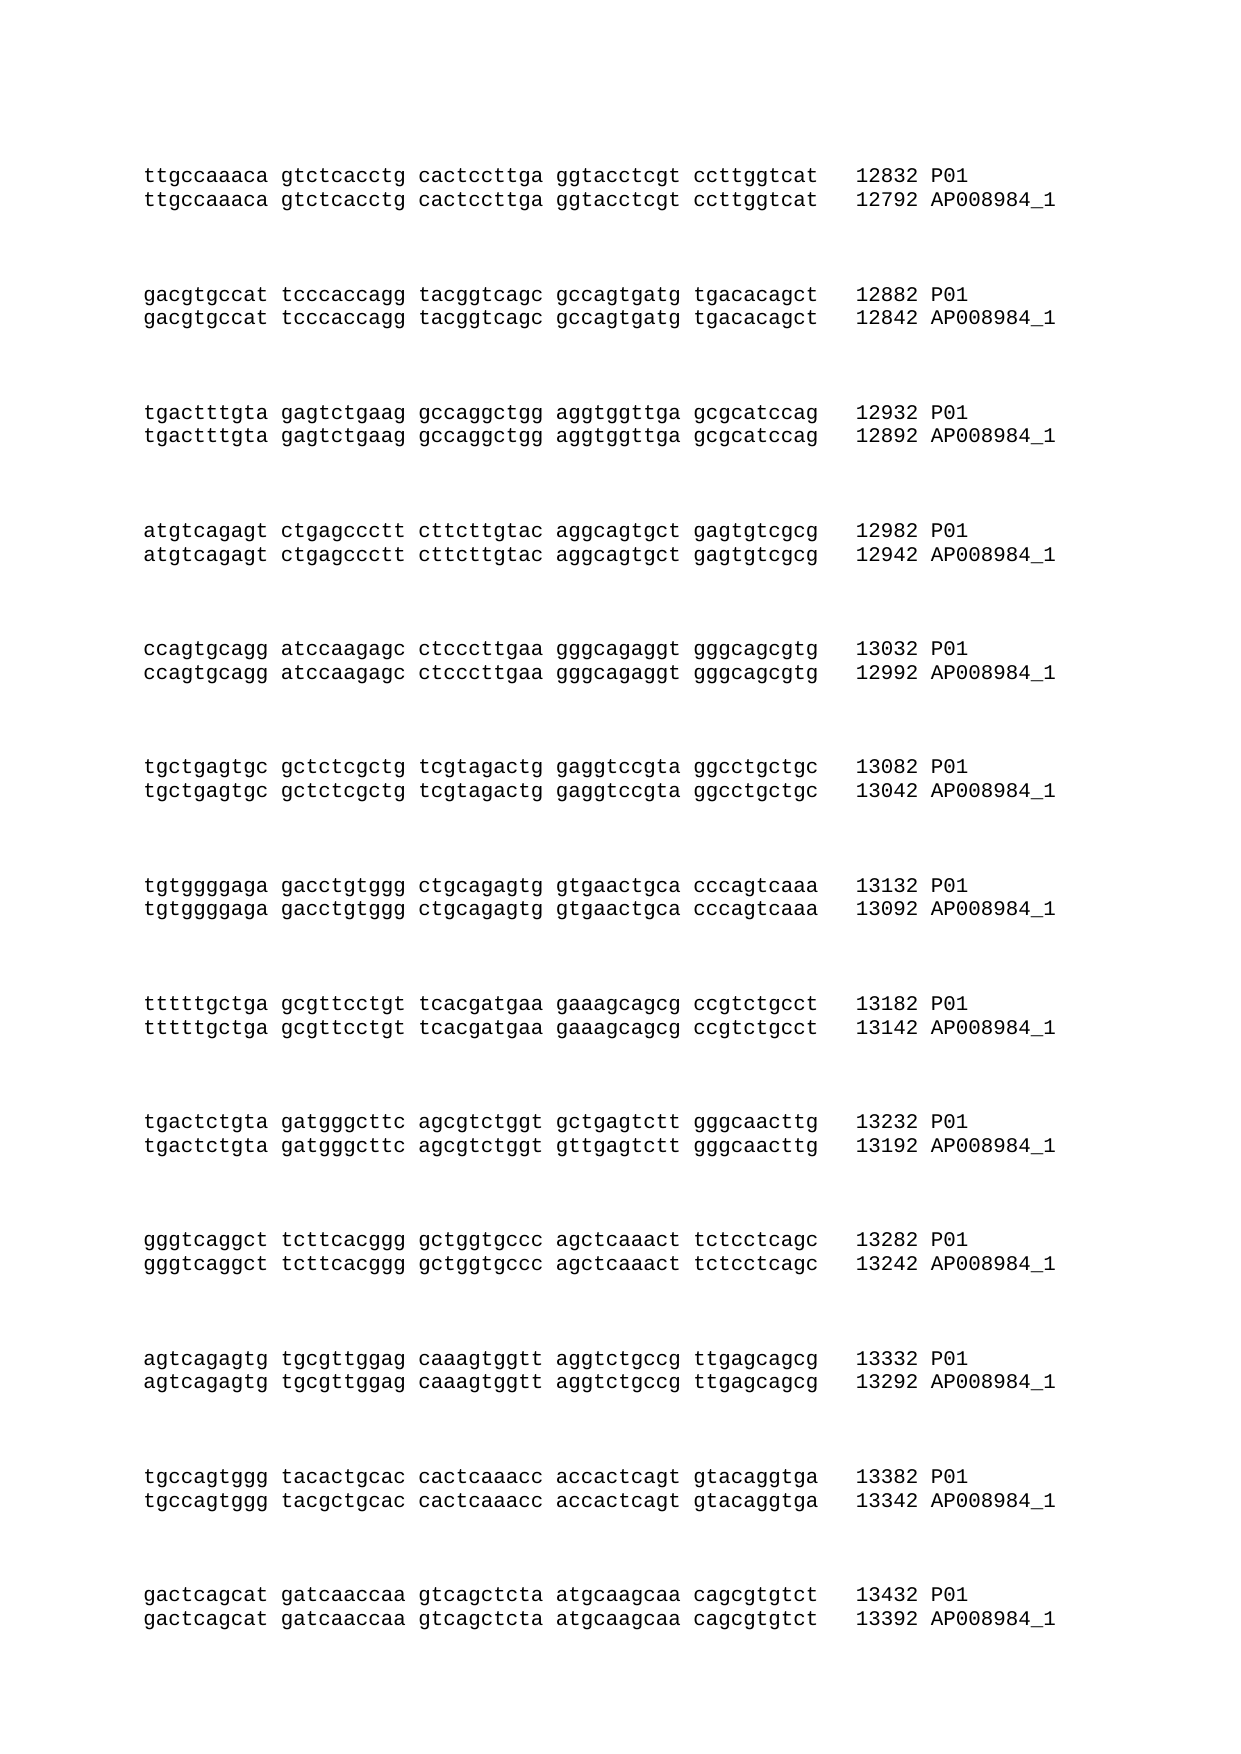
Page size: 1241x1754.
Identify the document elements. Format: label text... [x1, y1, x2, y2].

text gacgtgccat tcccaccagg tacggtcagc gccagtgatg tgacacagct 12842 AP008984_1 [118, 307, 1122, 331]
text tgtggggaga gacctgtggg ctgcagagtg gtgaactgca cccagtcaaa 13092 AP008984_1 [118, 898, 1122, 922]
text tgccagtggg tacactgcac cactcaaacc accactcagt gtacaggtga 13382 P01 [118, 1466, 1122, 1489]
text gactcagcat gatcaaccaa gtcagctcta atgcaagcaa cagcgtgtct 13392 AP008984_1 [118, 1608, 1122, 1631]
text tttttgctga gcgttcctgt tcacgatgaa gaaagcagcg ccgtctgcct 13182 P01 [118, 993, 1122, 1017]
text agtcagagtg tgcgttggag caaagtggtt aggtctgccg ttgagcagcg 13292 AP008984_1 [118, 1371, 1122, 1395]
text tgctgagtgc gctctcgctg tcgtagactg gaggtccgta ggcctgctgc 13042 AP008984_1 [118, 780, 1122, 804]
text atgtcagagt ctgagccctt cttcttgtac aggcagtgct gagtgtcgcg 12942 AP008984_1 [118, 544, 1122, 567]
text tttttgctga gcgttcctgt tcacgatgaa gaaagcagcg ccgtctgcct 13142 AP008984_1 [118, 1017, 1122, 1040]
text ttgccaaaca gtctcacctg cactccttga ggtacctcgt ccttggtcat 12792 AP008984_1 [118, 189, 1122, 213]
text atgtcagagt ctgagccctt cttcttgtac aggcagtgct gagtgtcgcg 12982 P01 [118, 520, 1122, 544]
text gggtcaggct tcttcacggg gctggtgccc agctcaaact tctcctcagc 13282 P01 [118, 1229, 1122, 1253]
text tgactctgta gatgggcttc agcgtctggt gttgagtctt gggcaacttg 13192 AP008984_1 [118, 1135, 1122, 1158]
text tgactttgta gagtctgaag gccaggctgg aggtggttga gcgcatccag 12932 P01 [118, 402, 1122, 426]
text tgccagtggg tacgctgcac cactcaaacc accactcagt gtacaggtga 13342 AP008984_1 [118, 1489, 1122, 1513]
text ccagtgcagg atccaagagc ctcccttgaa gggcagaggt gggcagcgtg 13032 P01 [118, 638, 1122, 662]
text gggtcaggct tcttcacggg gctggtgccc agctcaaact tctcctcagc 13242 AP008984_1 [118, 1253, 1122, 1277]
text gacgtgccat tcccaccagg tacggtcagc gccagtgatg tgacacagct 12882 P01 [118, 284, 1122, 307]
text tgtggggaga gacctgtggg ctgcagagtg gtgaactgca cccagtcaaa 13132 P01 [118, 875, 1122, 898]
text agtcagagtg tgcgttggag caaagtggtt aggtctgccg ttgagcagcg 13332 P01 [118, 1348, 1122, 1371]
text tgactttgta gagtctgaag gccaggctgg aggtggttga gcgcatccag 12892 AP008984_1 [118, 426, 1122, 449]
text ttgccaaaca gtctcacctg cactccttga ggtacctcgt ccttggtcat 12832 P01 [118, 165, 1122, 189]
text tgctgagtgc gctctcgctg tcgtagactg gaggtccgta ggcctgctgc 13082 P01 [118, 757, 1122, 780]
text ccagtgcagg atccaagagc ctcccttgaa gggcagaggt gggcagcgtg 12992 AP008984_1 [118, 662, 1122, 686]
text tgactctgta gatgggcttc agcgtctggt gctgagtctt gggcaacttg 13232 P01 [118, 1111, 1122, 1135]
text gactcagcat gatcaaccaa gtcagctcta atgcaagcaa cagcgtgtct 13432 P01 [118, 1584, 1122, 1608]
